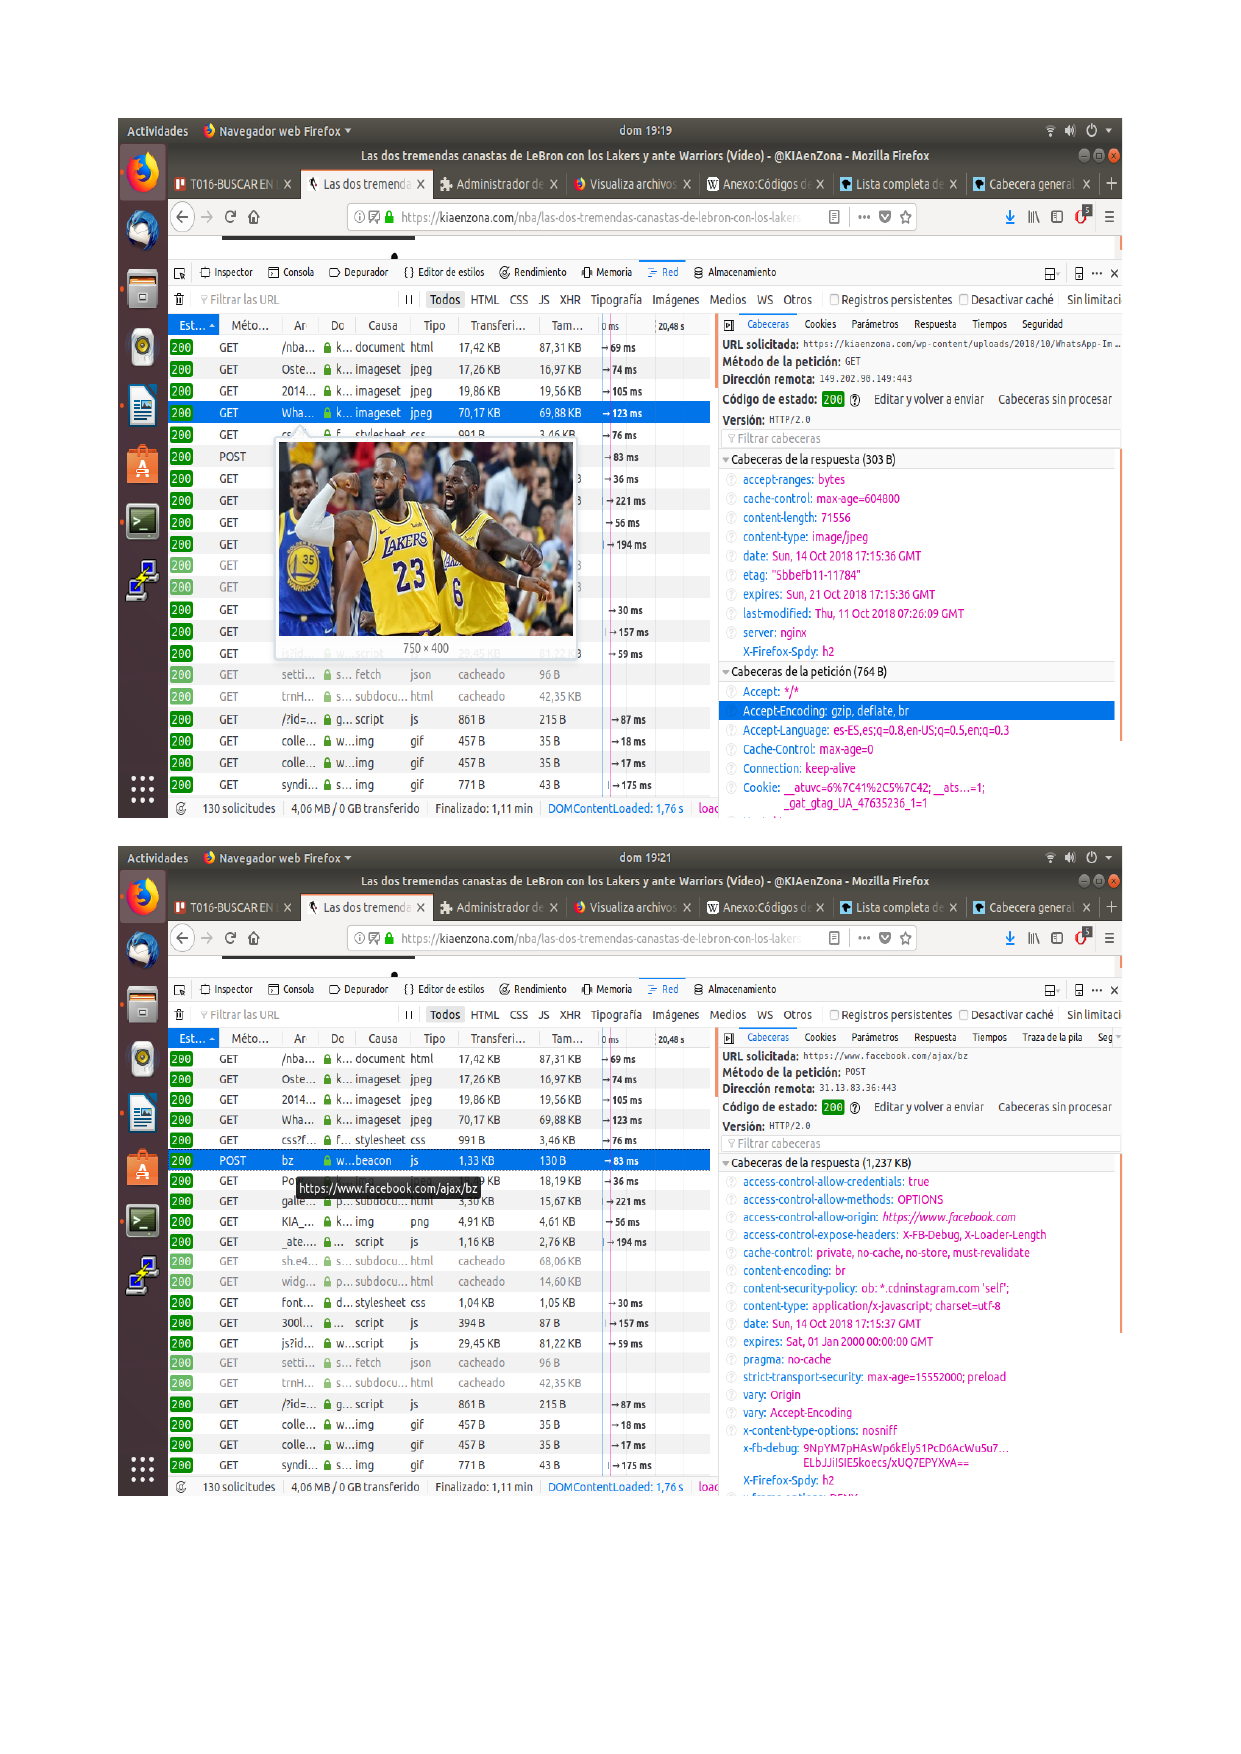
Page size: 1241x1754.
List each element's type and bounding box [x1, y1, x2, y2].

picture [118, 846, 1123, 1496]
picture [118, 118, 1123, 818]
